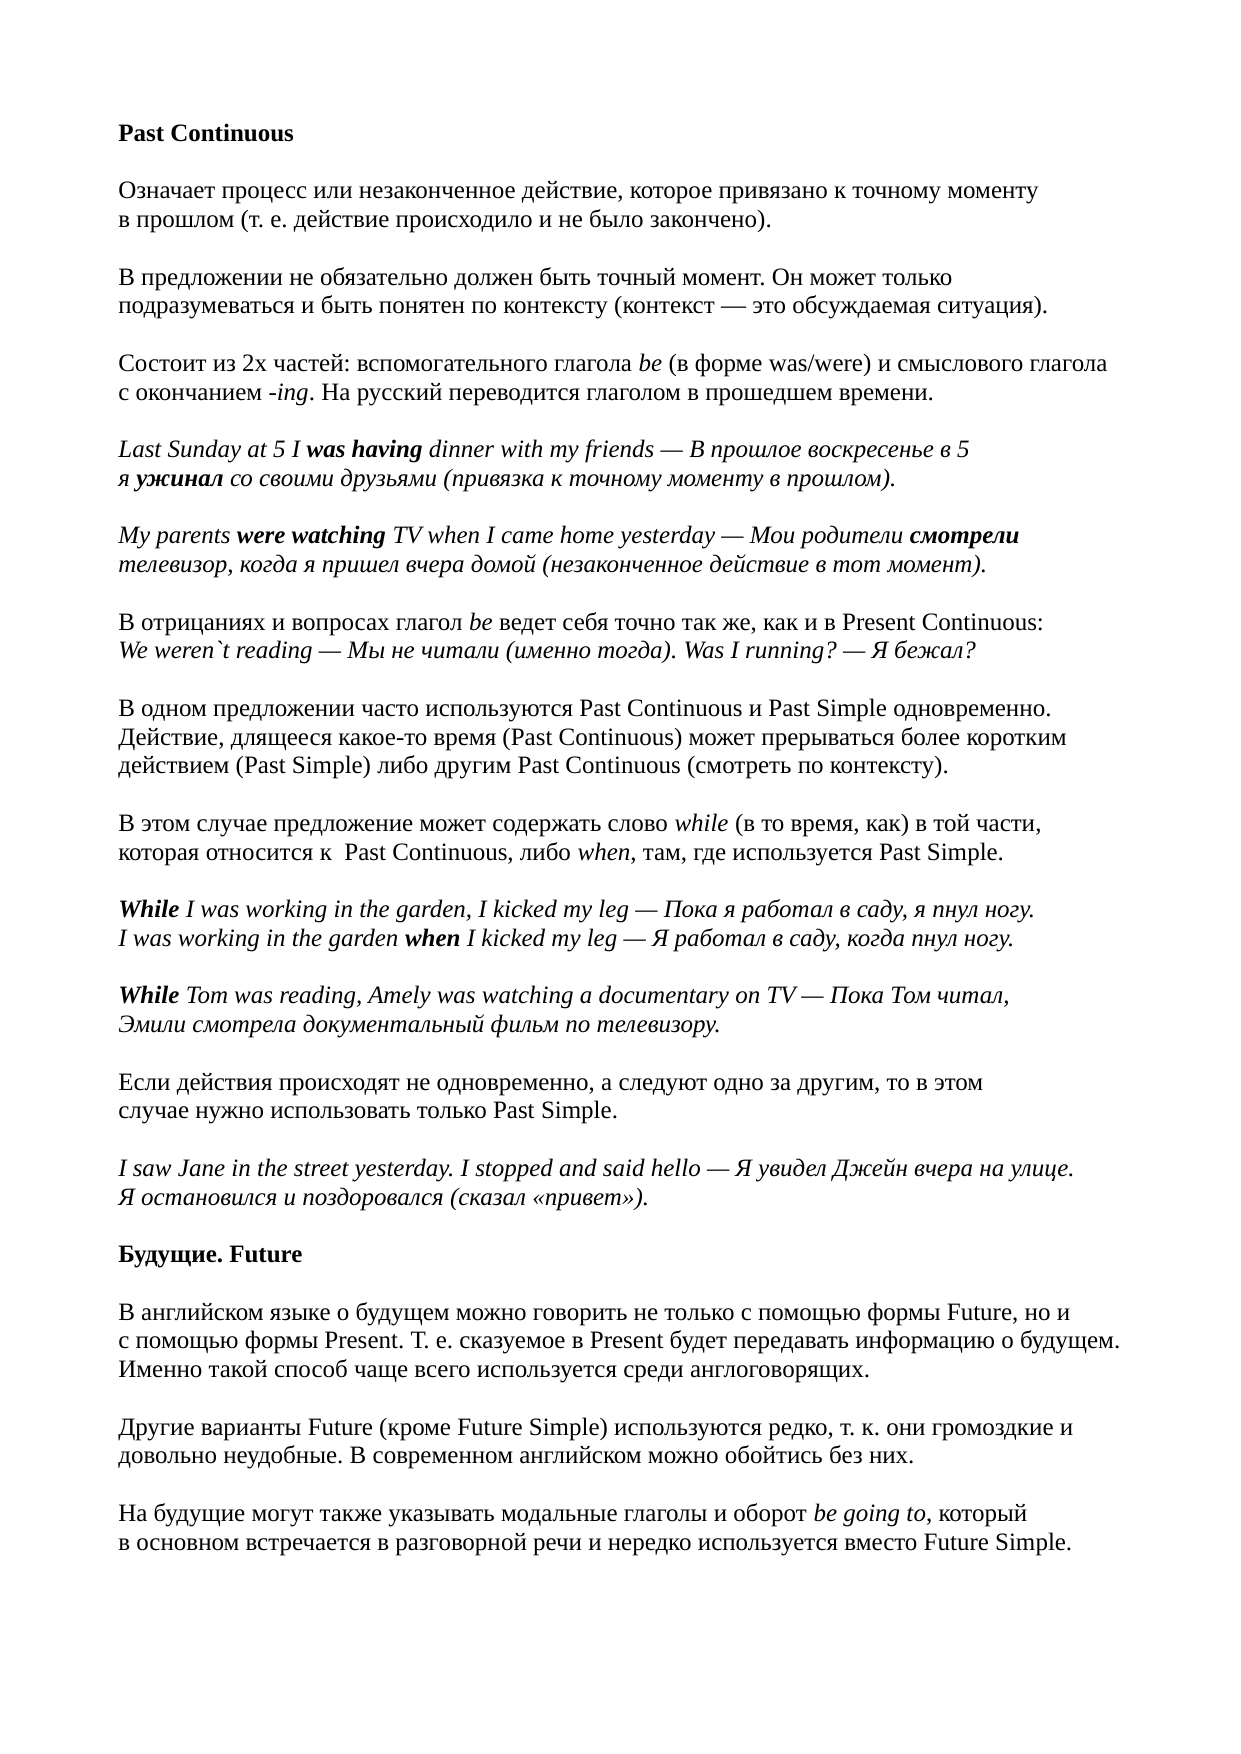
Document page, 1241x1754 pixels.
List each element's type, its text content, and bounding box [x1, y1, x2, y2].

text Эмили смотрела документальный фильм по телевизору. [118, 1009, 1122, 1038]
text В этом случае предложение может содержать слово while (в то время, как) в той части, которая относится к Past Continuous, либо when, там, где используется Past Simple. [118, 808, 1122, 866]
text While I was working in the garden, I kicked my leg — Пока я работал в саду, я пнул ногу. [118, 894, 1122, 923]
text В предложении не обязательно должен быть точный момент. Он может только подразумеваться и быть понятен по контексту (контекст — это обсуждаемая ситуация). [118, 262, 1122, 319]
text в основном встречается в разговорной речи и нередко используется вместо Future Simple. [118, 1527, 1122, 1556]
text Будущие. Future [118, 1239, 1122, 1268]
text В английском языке о будущем можно говорить не только с помощью формы Future, но и [118, 1297, 1122, 1326]
text I saw Jane in the street yesterday. I stopped and said hello — Я увидел Джейн вчера на улице. [118, 1153, 1122, 1182]
text Действие, длящееся какое-то время (Past Continuous) может прерываться более коротким действием (Past Simple) либо другим Past Continuous (смотреть по контексту). [118, 722, 1122, 779]
text На будущие могут также указывать модальные глаголы и оборот be going to, который [118, 1498, 1122, 1527]
text Состоит из 2х частей: вспомогательного глагола be (в форме was/were) и смыслового глагола с окончанием -ing. На русский переводится глаголом в прошедшем времени. [118, 348, 1122, 406]
text Если действия происходят не одновременно, а следуют одно за другим, то в этом [118, 1067, 1122, 1096]
text с помощью формы Present. Т. е. сказуемое в Present будет передавать информацию о будущем. Именно такой способ чаще всего используется среди англоговорящих. [118, 1326, 1122, 1383]
text My parents were watching TV when I came home yesterday — Мои родители смотрели телевизор, когда я пришел вчера домой (незаконченное действие в тот момент). [118, 521, 1122, 578]
text В отрицаниях и вопросах глагол be ведет себя точно так же, как и в Present Continuous: [118, 607, 1122, 636]
text В одном предложении часто используются Past Continuous и Past Simple одновременно. [118, 693, 1122, 722]
text Я остановился и поздоровался (сказал «привет»). [118, 1182, 1122, 1211]
text We weren`t reading — Мы не читали (именно тогда). Was I running? — Я бежал? [118, 636, 1122, 664]
text While Tom was reading, Amely was watching a documentary on TV — Пока Том читал, [118, 981, 1122, 1009]
text Другие варианты Future (кроме Future Simple) используются редко, т. к. они громоздкие и довольно неудобные. В современном английском можно обойтись без них. [118, 1412, 1122, 1469]
text I was working in the garden when I kicked my leg — Я работал в саду, когда пнул ногу. [118, 923, 1122, 952]
text Означает процесс или незаконченное действие, которое привязано к точному моменту [118, 176, 1122, 204]
text Last Sunday at 5 I was having dinner with my friends — В прошлое воскресенье в 5 [118, 434, 1122, 463]
text в прошлом (т. е. действие происходило и не было закончено). [118, 204, 1122, 233]
text случае нужно использовать только Past Simple. [118, 1096, 1122, 1124]
text Past Continuous [118, 118, 1122, 147]
text я ужинал со своими друзьями (привязка к точному моменту в прошлом). [118, 463, 1122, 492]
